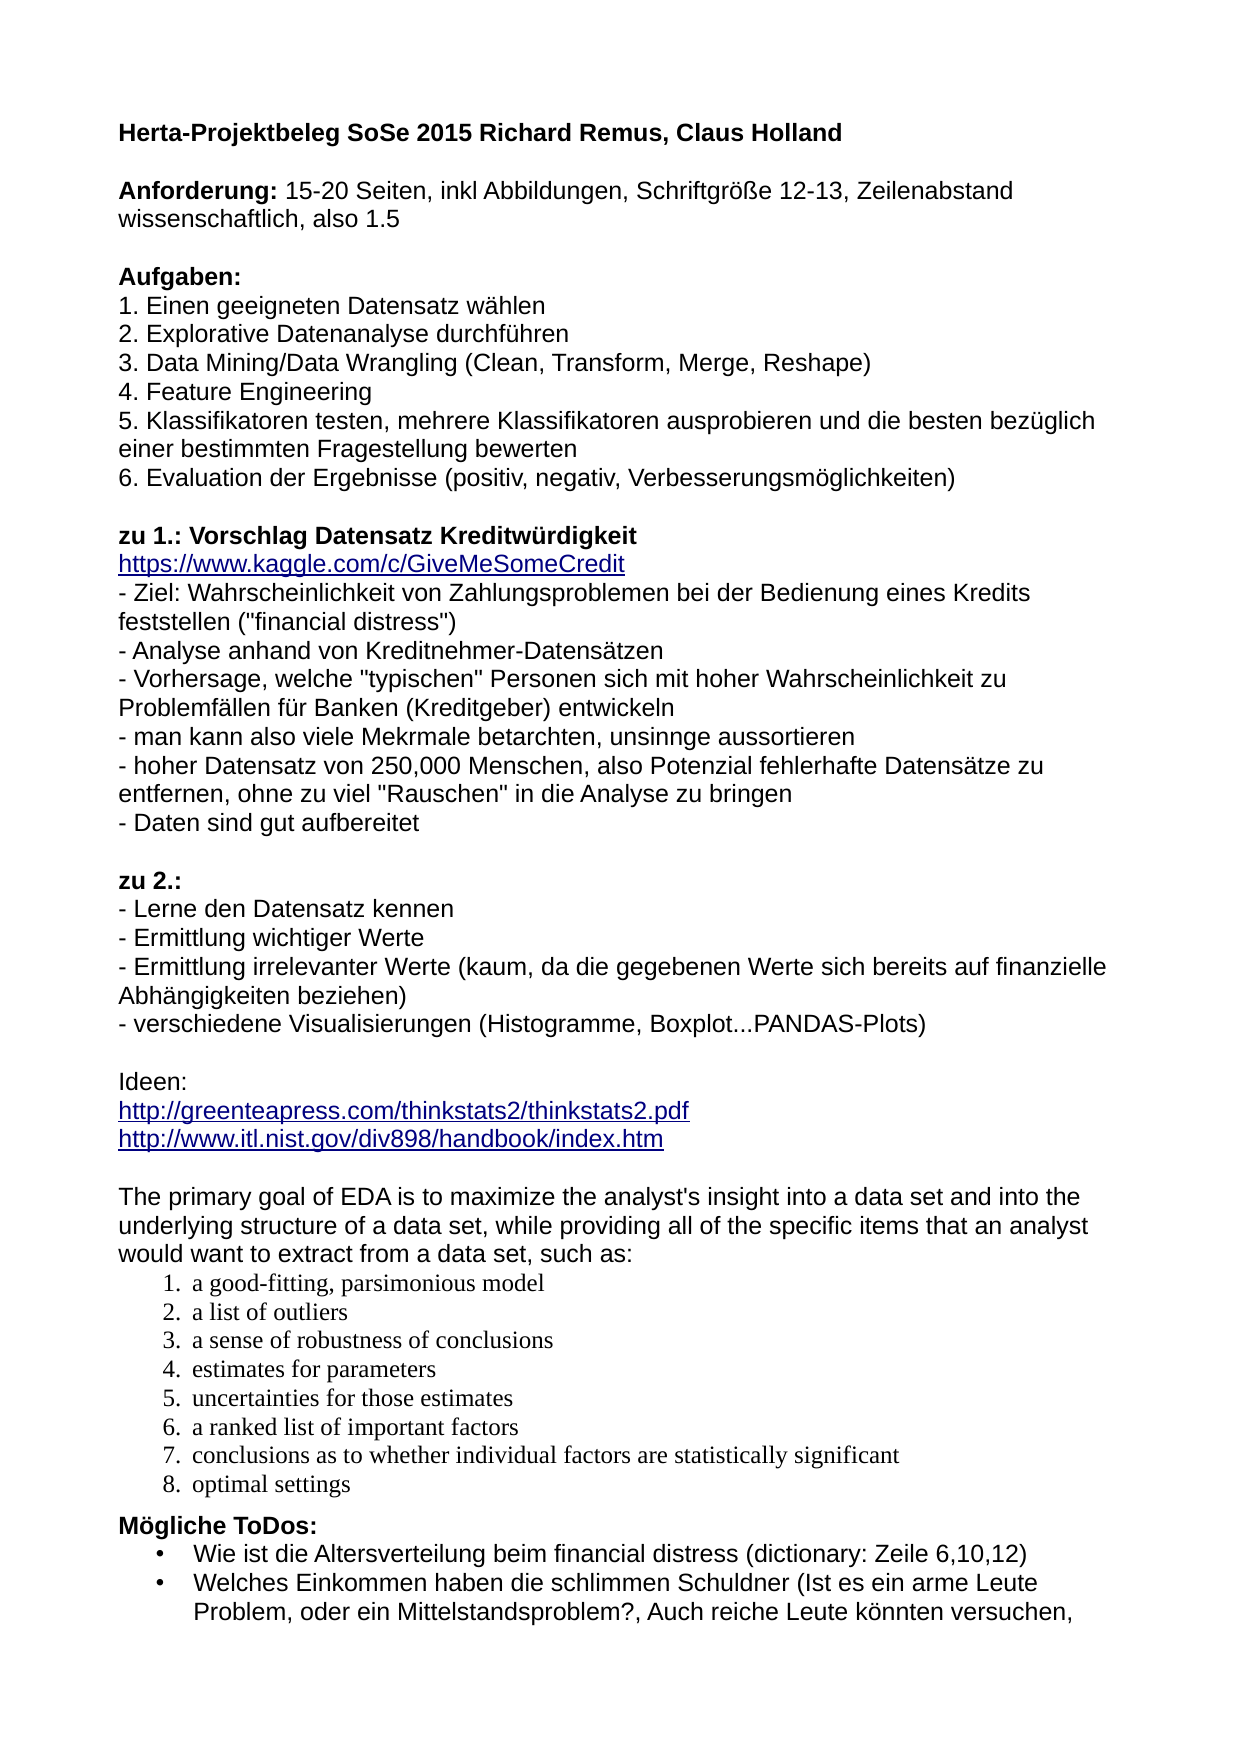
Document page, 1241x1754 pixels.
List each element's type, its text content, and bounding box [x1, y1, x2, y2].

text 4. Feature Engineering [118, 377, 1122, 406]
text einer bestimmten Fragestellung bewerten [118, 434, 1122, 463]
list Wie ist die Altersverteilung beim financial distress (dictionary: Zeile 6,10,12) [156, 1539, 1122, 1568]
text 2. Explorative Datenanalyse durchführen [118, 319, 1122, 348]
list optimal settings [162, 1469, 1122, 1498]
text Aufgaben: [118, 262, 1122, 291]
text Anforderung: 15-20 Seiten, inkl Abbildungen, Schriftgröße 12-13, Zeilenabstand wissenschaftlich, also 1.5 [118, 176, 1122, 233]
text Abhängigkeiten beziehen) [118, 981, 1122, 1009]
text zu 1.: Vorschlag Datensatz Kreditwürdigkeit [118, 521, 1122, 549]
text - Ziel: Wahrscheinlichkeit von Zahlungsproblemen bei der Bedienung eines Kredits [118, 578, 1122, 607]
text feststellen ("financial distress") [118, 607, 1122, 636]
text - Ermittlung irrelevanter Werte (kaum, da die gegebenen Werte sich bereits auf finanzielle [118, 952, 1122, 981]
text - verschiedene Visualisierungen (Histogramme, Boxplot...PANDAS-Plots) [118, 1009, 1122, 1038]
list a good-fitting, parsimonious model [162, 1268, 1122, 1297]
text The primary goal of EDA is to maximize the analyst's insight into a data set and into the underlying structure of a data set, while providing all of the specific items that an analyst would want to extract from a data set, such as: [118, 1182, 1122, 1268]
list Welches Einkommen haben die schlimmen Schuldner (Ist es ein arme Leute Problem, oder ein Mittelstandsproblem?, Auch reiche Leute könnten versuchen, [156, 1568, 1122, 1626]
text Mögliche ToDos: [118, 1511, 1122, 1539]
list estimates for parameters [162, 1354, 1122, 1383]
list conclusions as to whether individual factors are statistically significant [162, 1441, 1122, 1469]
text - Vorhersage, welche "typischen" Personen sich mit hoher Wahrscheinlichkeit zu Problemfällen für Banken (Kreditgeber) entwickeln [118, 664, 1122, 722]
text - man kann also viele Mekrmale betarchten, unsinnge aussortieren [118, 722, 1122, 751]
text 1. Einen geeigneten Datensatz wählen [118, 291, 1122, 319]
list a list of outliers [162, 1297, 1122, 1326]
text - Daten sind gut aufbereitet [118, 808, 1122, 837]
list uncertainties for those estimates [162, 1383, 1122, 1412]
text https://www.kaggle.com/c/GiveMeSomeCredit [118, 549, 1122, 578]
list a sense of robustness of conclusions [162, 1326, 1122, 1354]
list a ranked list of important factors [162, 1412, 1122, 1441]
text Ideen: [118, 1067, 1122, 1096]
text - hoher Datensatz von 250,000 Menschen, also Potenzial fehlerhafte Datensätze zu entfernen, ohne zu viel "Rauschen" in die Analyse zu bringen [118, 751, 1122, 808]
text Herta-Projektbeleg SoSe 2015 Richard Remus, Claus Holland [118, 118, 1122, 147]
text 3. Data Mining/Data Wrangling (Clean, Transform, Merge, Reshape) [118, 348, 1122, 377]
text zu 2.: [118, 866, 1122, 894]
text http://greenteapress.com/thinkstats2/thinkstats2.pdf [118, 1096, 1122, 1124]
text 6. Evaluation der Ergebnisse (positiv, negativ, Verbesserungsmöglichkeiten) [118, 463, 1122, 492]
text http://www.itl.nist.gov/div898/handbook/index.htm [118, 1124, 1122, 1153]
text - Ermittlung wichtiger Werte [118, 923, 1122, 952]
text 5. Klassifikatoren testen, mehrere Klassifikatoren ausprobieren und die besten bezüglich [118, 406, 1122, 434]
text - Analyse anhand von Kreditnehmer-Datensätzen [118, 636, 1122, 664]
text - Lerne den Datensatz kennen [118, 894, 1122, 923]
